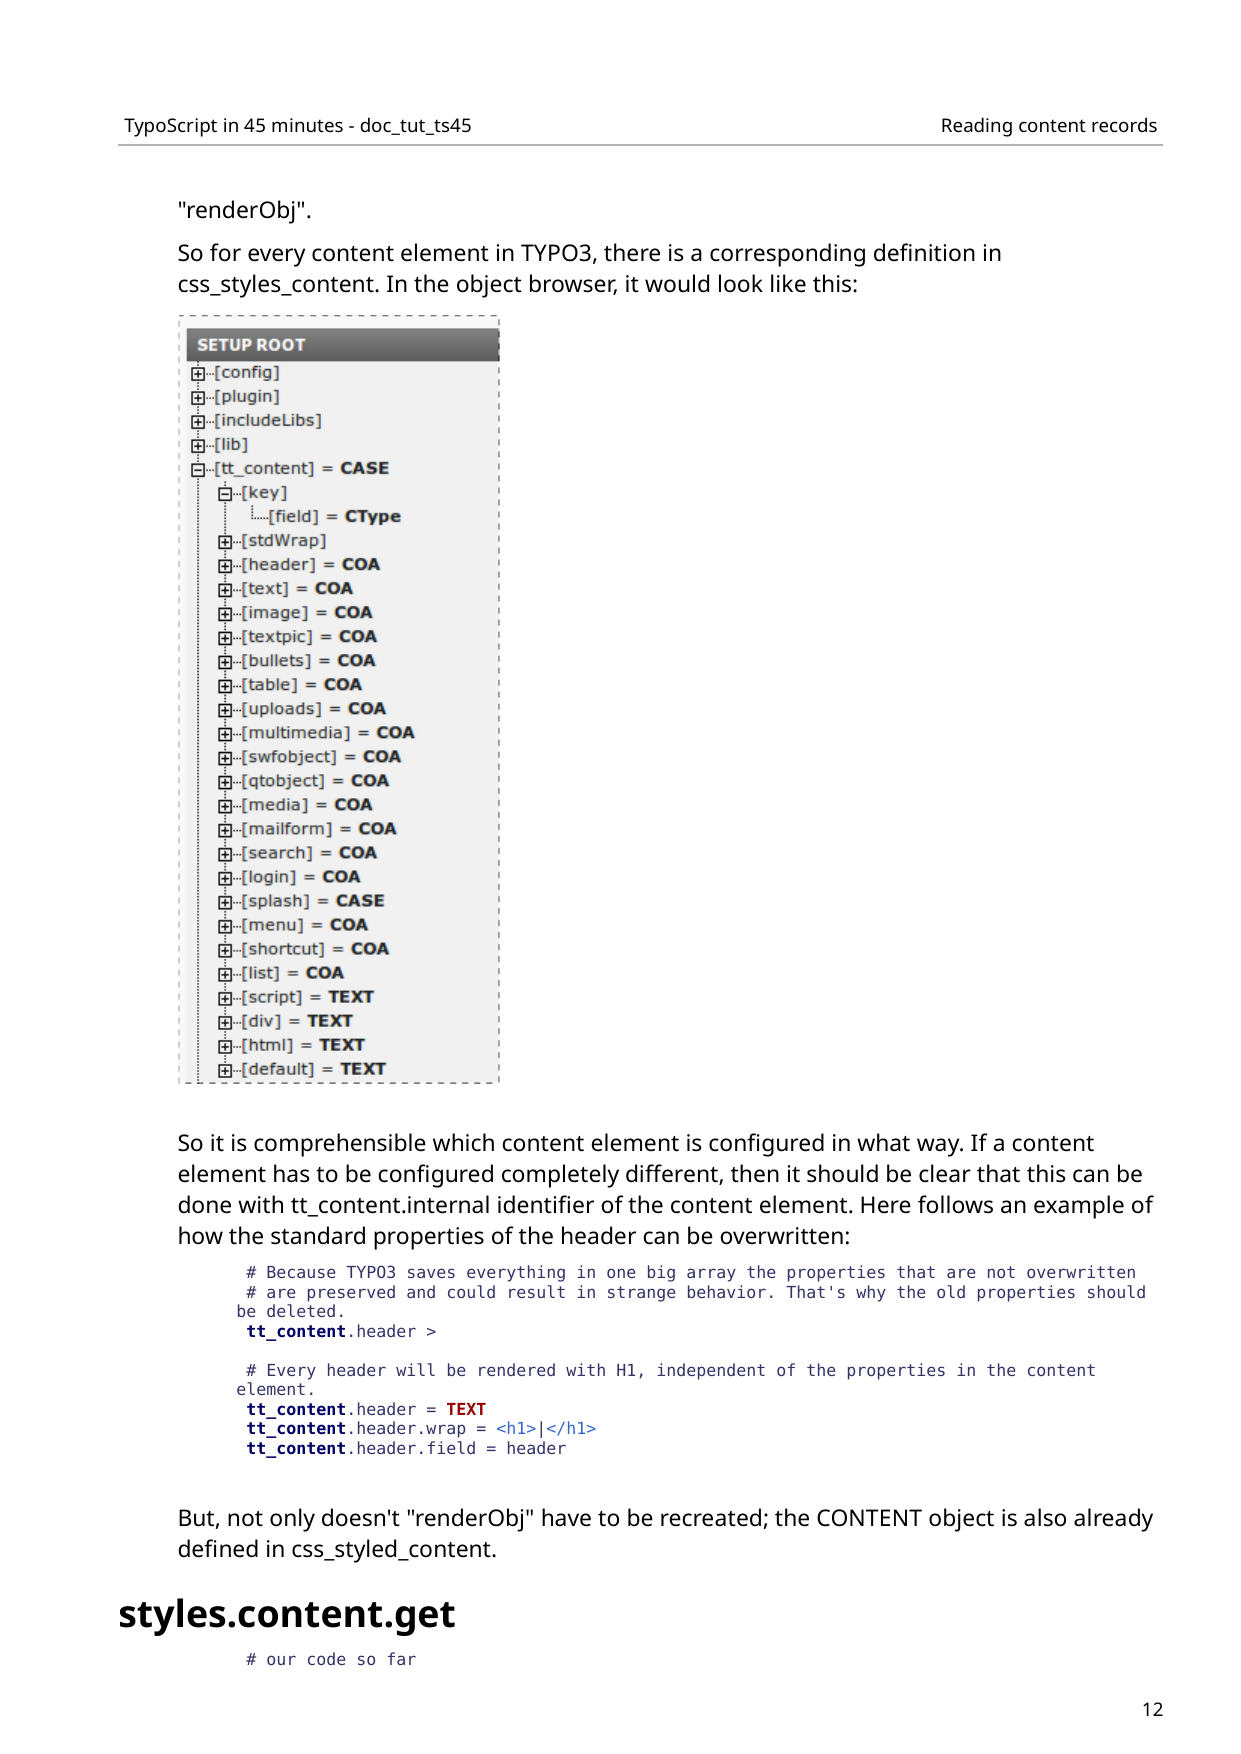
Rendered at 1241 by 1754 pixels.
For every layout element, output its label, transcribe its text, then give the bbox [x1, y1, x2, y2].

subtitle styles.content.get [118, 1587, 1163, 1638]
text But, not only doesn't "renderObj" have to be recreated; the CONTENT object is also already defined in css_styled_content. [177, 1502, 1163, 1564]
text tt_content.header.wrap = <h1>|</h1> [236, 1419, 1163, 1439]
text So for every content element in TYPO3, there is a corresponding definition in css_styles_content. In the object browser, it would look like this: [177, 237, 1163, 299]
text tt_content.header > [236, 1322, 1163, 1341]
picture [178, 315, 500, 1084]
text # Every header will be rendered with H1, independent of the properties in the content element. [236, 1361, 1163, 1400]
text # our code so far [236, 1650, 1163, 1669]
text So it is comprehensible which content element is configured in what way. If a content element has to be configured completely different, then it should be clear that this can be done with tt_content.internal identifier of the content element. Here follows an example of how the standard properties of the header can be overwritten: [177, 1127, 1163, 1251]
text # are preserved and could result in strange behavior. That's why the old properties should be deleted. [236, 1283, 1163, 1322]
text tt_content.header.field = header [236, 1439, 1163, 1458]
text tt_content.header = TEXT [236, 1400, 1163, 1419]
text "renderObj". [177, 193, 1163, 224]
text # Because TYPO3 saves everything in one big array the properties that are not overwritten [236, 1263, 1163, 1283]
